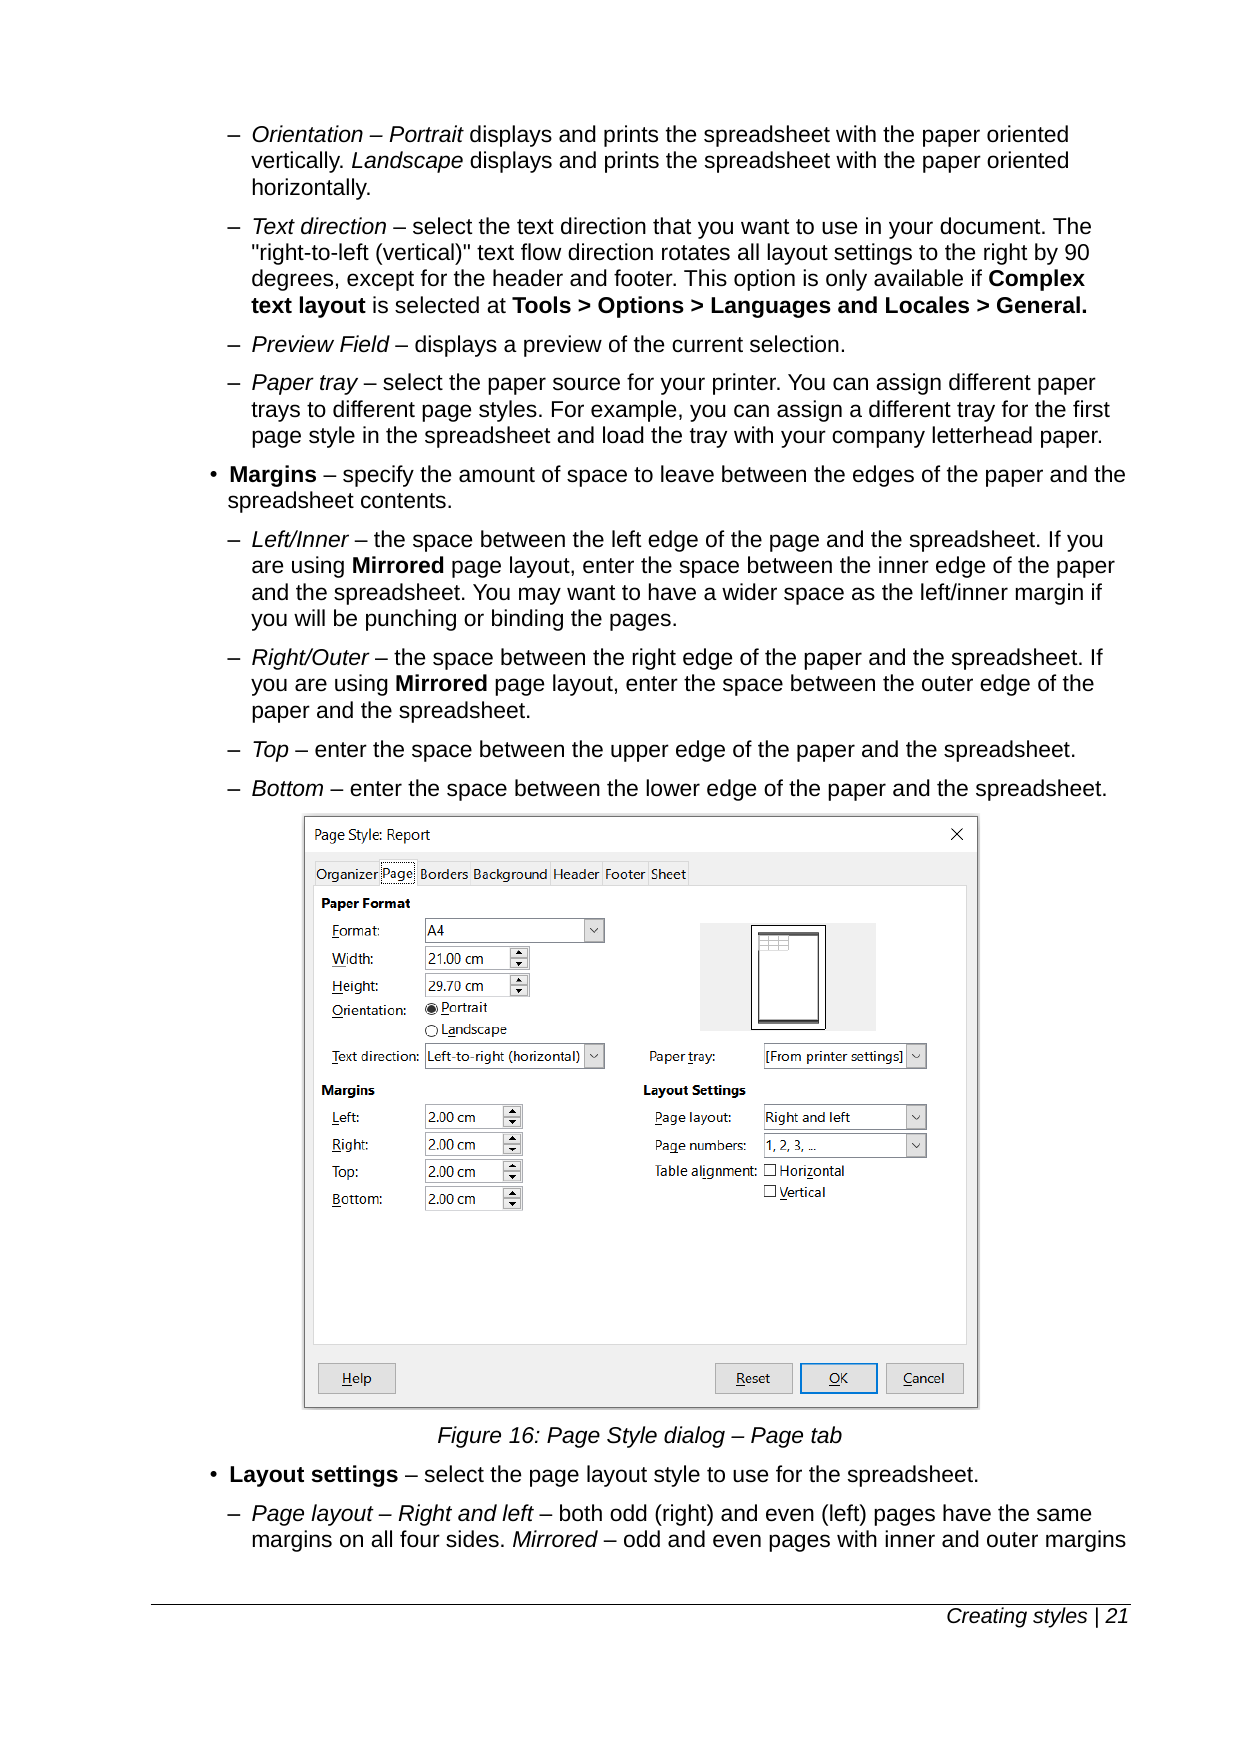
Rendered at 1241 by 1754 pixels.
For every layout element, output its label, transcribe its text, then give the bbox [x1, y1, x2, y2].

list Right/Outer – the space between the right edge of the paper and the spreadsheet. If you are using Mirrored page layout, enter the space between the outer edge of the paper and the spreadsheet. [227, 644, 1131, 723]
list Paper tray – select the paper source for your printer. You can assign different paper trays to different page styles. For example, you can assign a different tray for the first page style in the spreadsheet and load the tray with your company letterhead paper. [227, 369, 1131, 448]
list Left/Inner – the space between the left edge of the page and the spreadsheet. If you are using Mirrored page layout, enter the space between the inner edge of the paper and the spreadsheet. You may want to have a wider space as the left/inner margin if you will be punching or binding the pages. [227, 526, 1131, 632]
list Margins – specify the amount of space to leave between the edges of the paper and the spreadsheet contents. [209, 461, 1131, 514]
list Top – enter the space between the upper edge of the paper and the spreadsheet. [227, 736, 1131, 762]
list Page layout – Right and left – both odd (right) and even (left) pages have the same margins on all four sides. Mirrored – odd and even pages with inner and outer margins [227, 1500, 1131, 1552]
list Bottom – enter the space between the lower edge of the paper and the spreadsheet. [227, 774, 1131, 801]
picture [301, 813, 981, 1410]
list Text direction – select the text direction that you want to use in your document. The "right-to-left (vertical)" text flow direction rotates all layout settings to the right by 90 degrees, except for the header and footer. This option is only available if Complex text layout is selected at Tools > Options > Languages and Locales > General. [227, 213, 1131, 318]
list Preview Field – displays a preview of the current selection. [227, 331, 1131, 357]
text Figure 16: Page Style dialog – Page tab [301, 1422, 980, 1448]
list Layout settings – select the page layout style to use for the spreadsheet. [209, 1461, 1131, 1487]
list Orientation – Portrait displays and prints the spreadsheet with the paper oriented vertically. Landscape displays and prints the spreadsheet with the paper oriented horizontally. [227, 121, 1131, 200]
